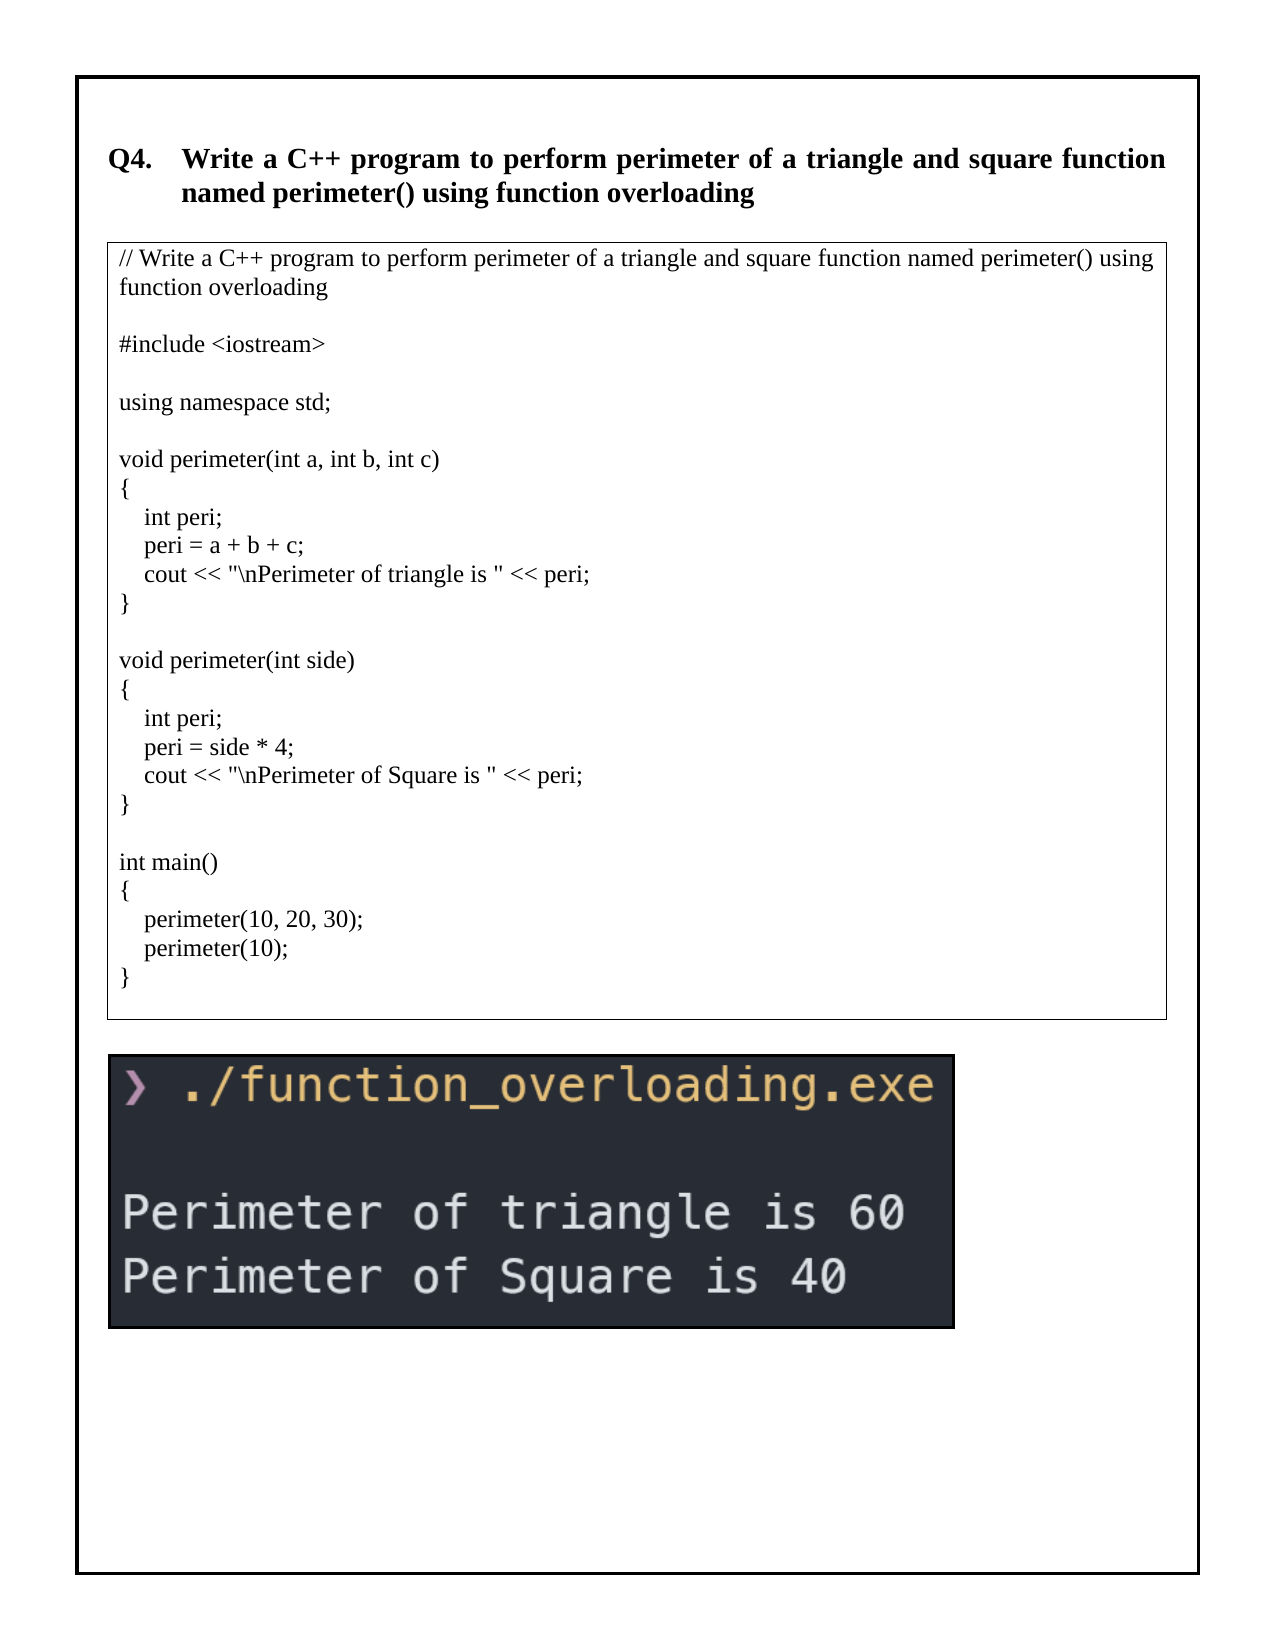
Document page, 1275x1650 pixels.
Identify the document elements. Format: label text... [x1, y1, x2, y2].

table_header // Write a C++ program to perform perimeter of a triangle and square function named perimeter() using function overloading #include <iostream> using namespace std; void perimeter(int a, int b, int c) { int peri; peri = a + b + c; cout << "\nPerimeter of triangle is " << peri; } void perimeter(int side) { int peri; peri = side * 4; cout << "\nPerimeter of Square is " << peri; } int main() { perimeter(10, 20, 30); perimeter(10); } [108, 243, 1166, 1019]
text Q4. Write a C++ program to perform perimeter of a triangle and square function named perimeter() using function overloading [108, 141, 1167, 208]
